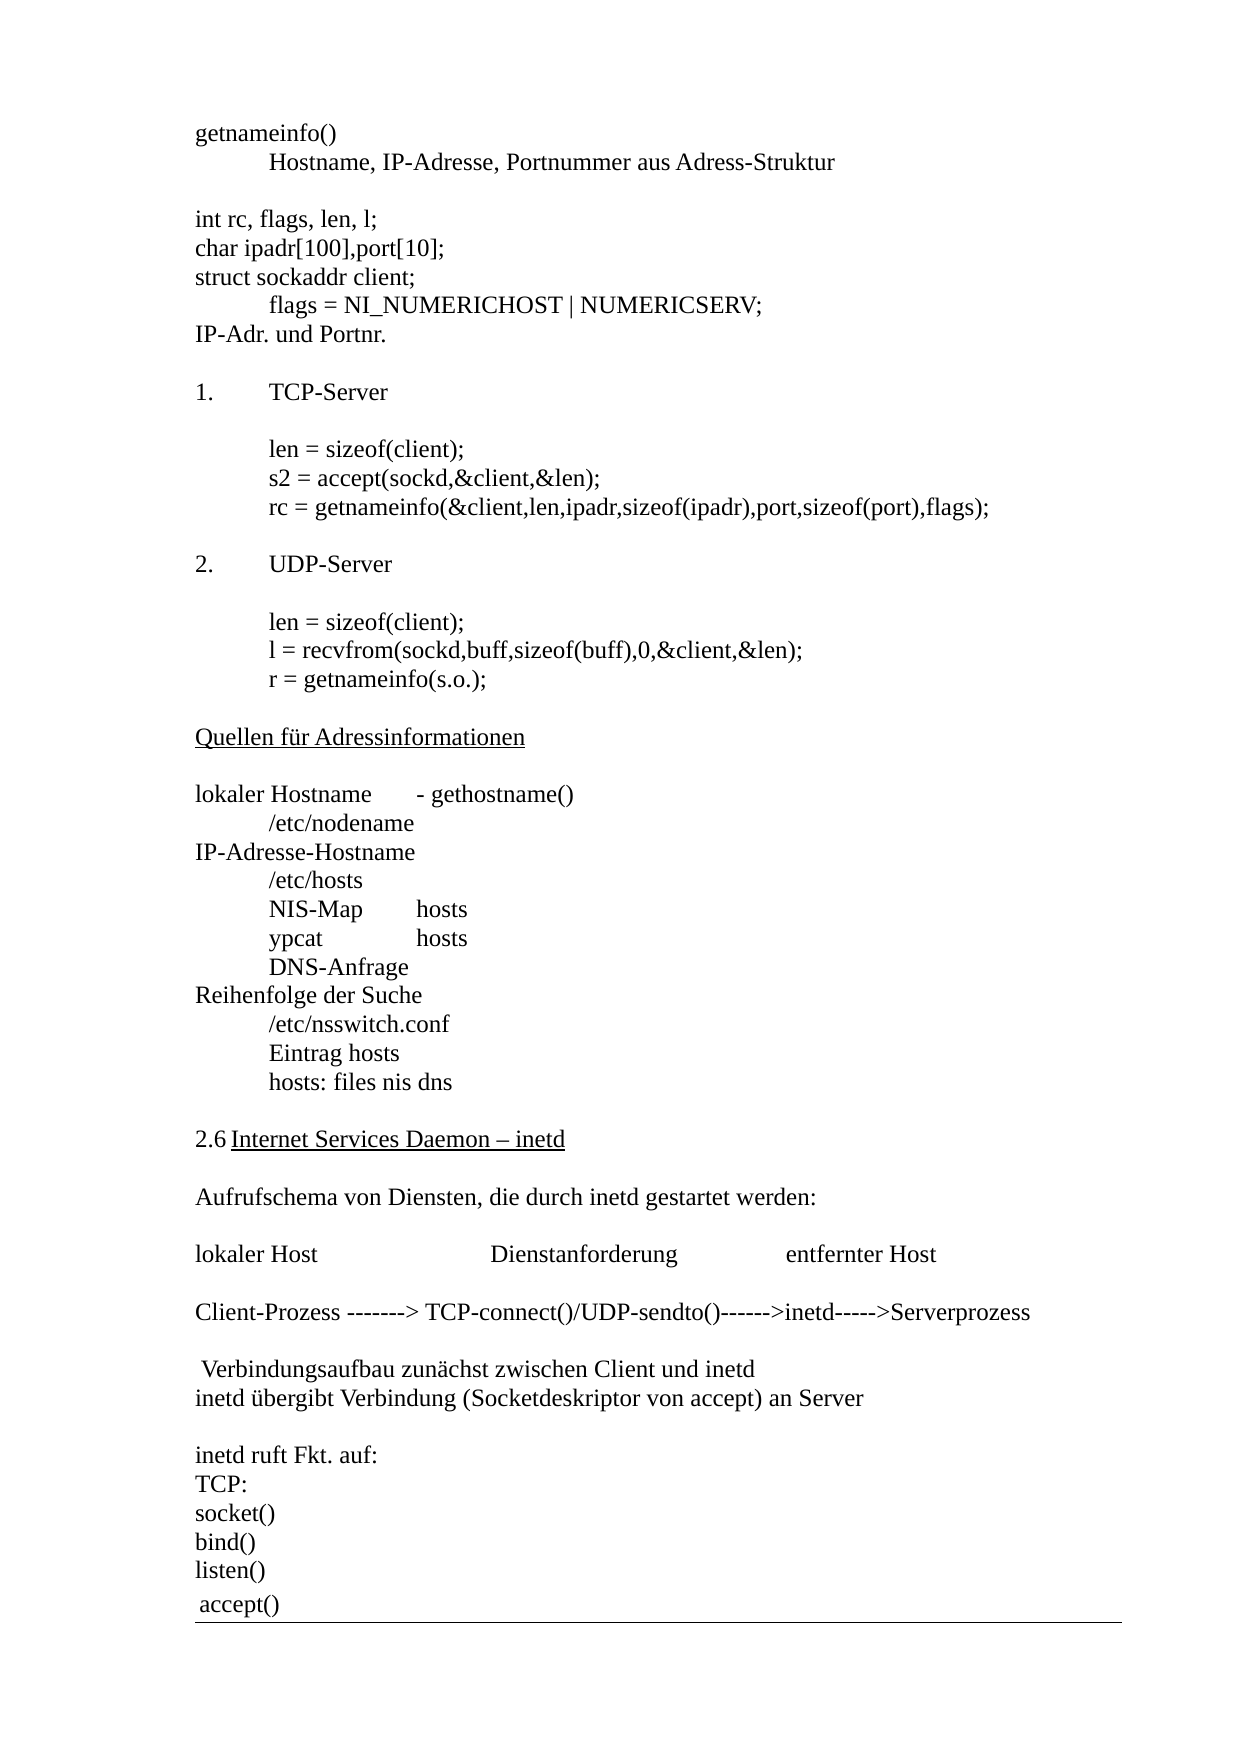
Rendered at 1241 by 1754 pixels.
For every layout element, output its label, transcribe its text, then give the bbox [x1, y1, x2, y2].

list UDP-Server [195, 549, 1122, 578]
text char ipadr[100],port[10]; [195, 233, 1122, 262]
text hosts: files nis dns [195, 1067, 1122, 1096]
text lokaler Hostname - gethostname() [195, 779, 1122, 808]
text len = sizeof(client); [195, 607, 1122, 636]
list TCP-Server [195, 377, 1122, 406]
text Quellen für Adressinformationen [195, 722, 1122, 751]
text /etc/hosts [195, 866, 1122, 894]
text /etc/nodename [195, 808, 1122, 837]
list Internet Services Daemon – inetd [195, 1124, 1122, 1153]
text Aufrufschema von Diensten, die durch inetd gestartet werden: [195, 1182, 1122, 1211]
text Verbindungsaufbau zunächst zwischen Client und inetd [195, 1354, 1122, 1383]
text IP-Adr. und Portnr. [195, 319, 1122, 348]
text inetd ruft Fkt. auf: [195, 1441, 1122, 1469]
text listen() [195, 1556, 1122, 1584]
text inetd übergibt Verbindung (Socketdeskriptor von accept) an Server [195, 1383, 1122, 1412]
text Client-Prozess -------> TCP-connect()/UDP-sendto()------>inetd----->Serverprozess [195, 1297, 1122, 1326]
text s2 = accept(sockd,&client,&len); [195, 463, 1122, 492]
text flags = NI_NUMERICHOST | NUMERICSERV; [195, 291, 1122, 319]
text len = sizeof(client); [195, 434, 1122, 463]
text accept() [195, 1584, 1122, 1622]
text /etc/nsswitch.conf [195, 1009, 1122, 1038]
text struct sockaddr client; [195, 262, 1122, 291]
text TCP: [195, 1469, 1122, 1498]
text getnameinfo() [195, 118, 1122, 147]
text NIS-Map hosts [195, 894, 1122, 923]
text ypcat hosts [195, 923, 1122, 952]
text rc = getnameinfo(&client,len,ipadr,sizeof(ipadr),port,sizeof(port),flags); [195, 492, 1122, 521]
text int rc, flags, len, l; [195, 204, 1122, 233]
text IP-Adresse-Hostname [195, 837, 1122, 866]
text l = recvfrom(sockd,buff,sizeof(buff),0,&client,&len); [195, 636, 1122, 664]
text bind() [195, 1527, 1122, 1556]
text lokaler Host Dienstanforderung entfernter Host [195, 1239, 1122, 1268]
text DNS-Anfrage [195, 952, 1122, 981]
text Eintrag hosts [195, 1038, 1122, 1067]
text Reihenfolge der Suche [195, 981, 1122, 1009]
text Hostname, IP-Adresse, Portnummer aus Adress-Struktur [195, 147, 1122, 176]
text socket() [195, 1498, 1122, 1527]
text r = getnameinfo(s.o.); [195, 664, 1122, 693]
